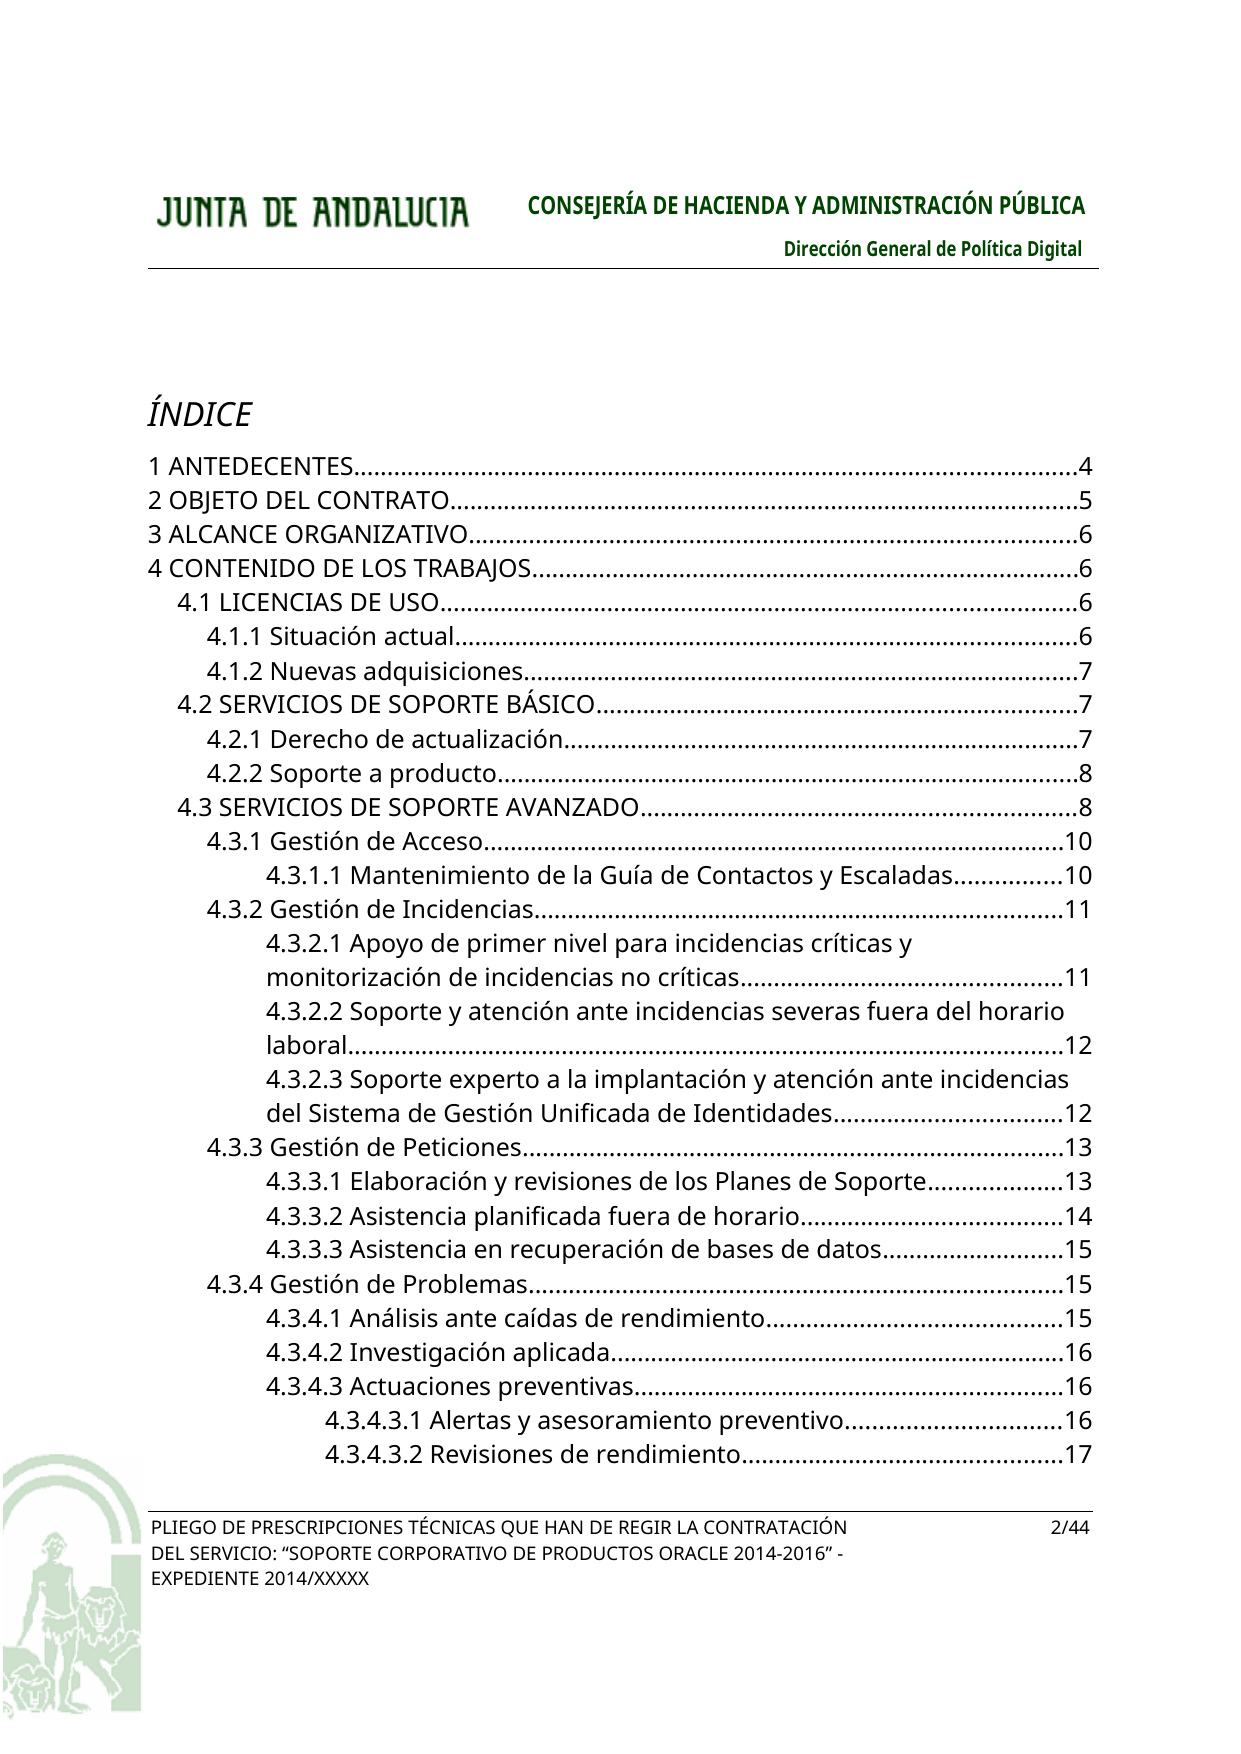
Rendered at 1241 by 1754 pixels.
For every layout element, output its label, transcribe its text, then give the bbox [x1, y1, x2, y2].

text 4.3.4.2 Investigación aplicada 16 [266, 1334, 1093, 1368]
text 4.3.1 Gestión de Acceso 10 [207, 823, 1093, 857]
text 4.3.1.1 Mantenimiento de la Guía de Contactos y Escaladas 10 [266, 857, 1093, 892]
text 4.3.3.2 Asistencia planificada fuera de horario 14 [266, 1198, 1093, 1232]
text 4.3.4.3 Actuaciones preventivas 16 [266, 1368, 1093, 1402]
text 4.3.3.3 Asistencia en recuperación de bases de datos 15 [266, 1232, 1093, 1266]
text 4.3.4.3.1 Alertas y asesoramiento preventivo 16 [325, 1402, 1093, 1437]
text 4.3.4.1 Análisis ante caídas de rendimiento 15 [266, 1300, 1093, 1334]
text 2 OBJETO DEL CONTRATO 5 [148, 483, 1093, 517]
text 4.3.4.3.2 Revisiones de rendimiento 17 [325, 1437, 1093, 1471]
text 4.2.1 Derecho de actualización 7 [207, 721, 1093, 755]
text 4.3.3 Gestión de Peticiones 13 [207, 1130, 1093, 1164]
text 1 ANTEDECENTES 4 [148, 449, 1093, 483]
text 3 ALCANCE ORGANIZATIVO 6 [148, 517, 1093, 551]
text 4.3.3.1 Elaboración y revisiones de los Planes de Soporte 13 [266, 1164, 1093, 1198]
text 4.1 LICENCIAS DE USO 6 [177, 585, 1093, 619]
text 4.2 SERVICIOS DE SOPORTE BÁSICO 7 [177, 687, 1093, 721]
text 4.3.2.2 Soporte y atención ante incidencias severas fuera del horario laboral 12 [266, 994, 1093, 1062]
text 4.3.4 Gestión de Problemas 15 [207, 1266, 1093, 1300]
text 4.2.2 Soporte a producto 8 [207, 755, 1093, 789]
subtitle ÍNDICE [148, 391, 1093, 436]
text 4 CONTENIDO DE LOS TRABAJOS 6 [148, 551, 1093, 585]
picture [2, 1454, 144, 1722]
text 4.1.1 Situación actual 6 [207, 619, 1093, 653]
text 4.1.2 Nuevas adquisiciones 7 [207, 653, 1093, 687]
text 4.3.2 Gestión de Incidencias 11 [207, 892, 1093, 926]
text 4.3.2.1 Apoyo de primer nivel para incidencias críticas y monitorización de incidencias no críticas 11 [266, 926, 1093, 994]
text 4.3.2.3 Soporte experto a la implantación y atención ante incidencias del Sistema de Gestión Unificada de Identidades 12 [266, 1062, 1093, 1130]
text 4.3 SERVICIOS DE SOPORTE AVANZADO 8 [177, 789, 1093, 823]
picture [156, 197, 471, 229]
